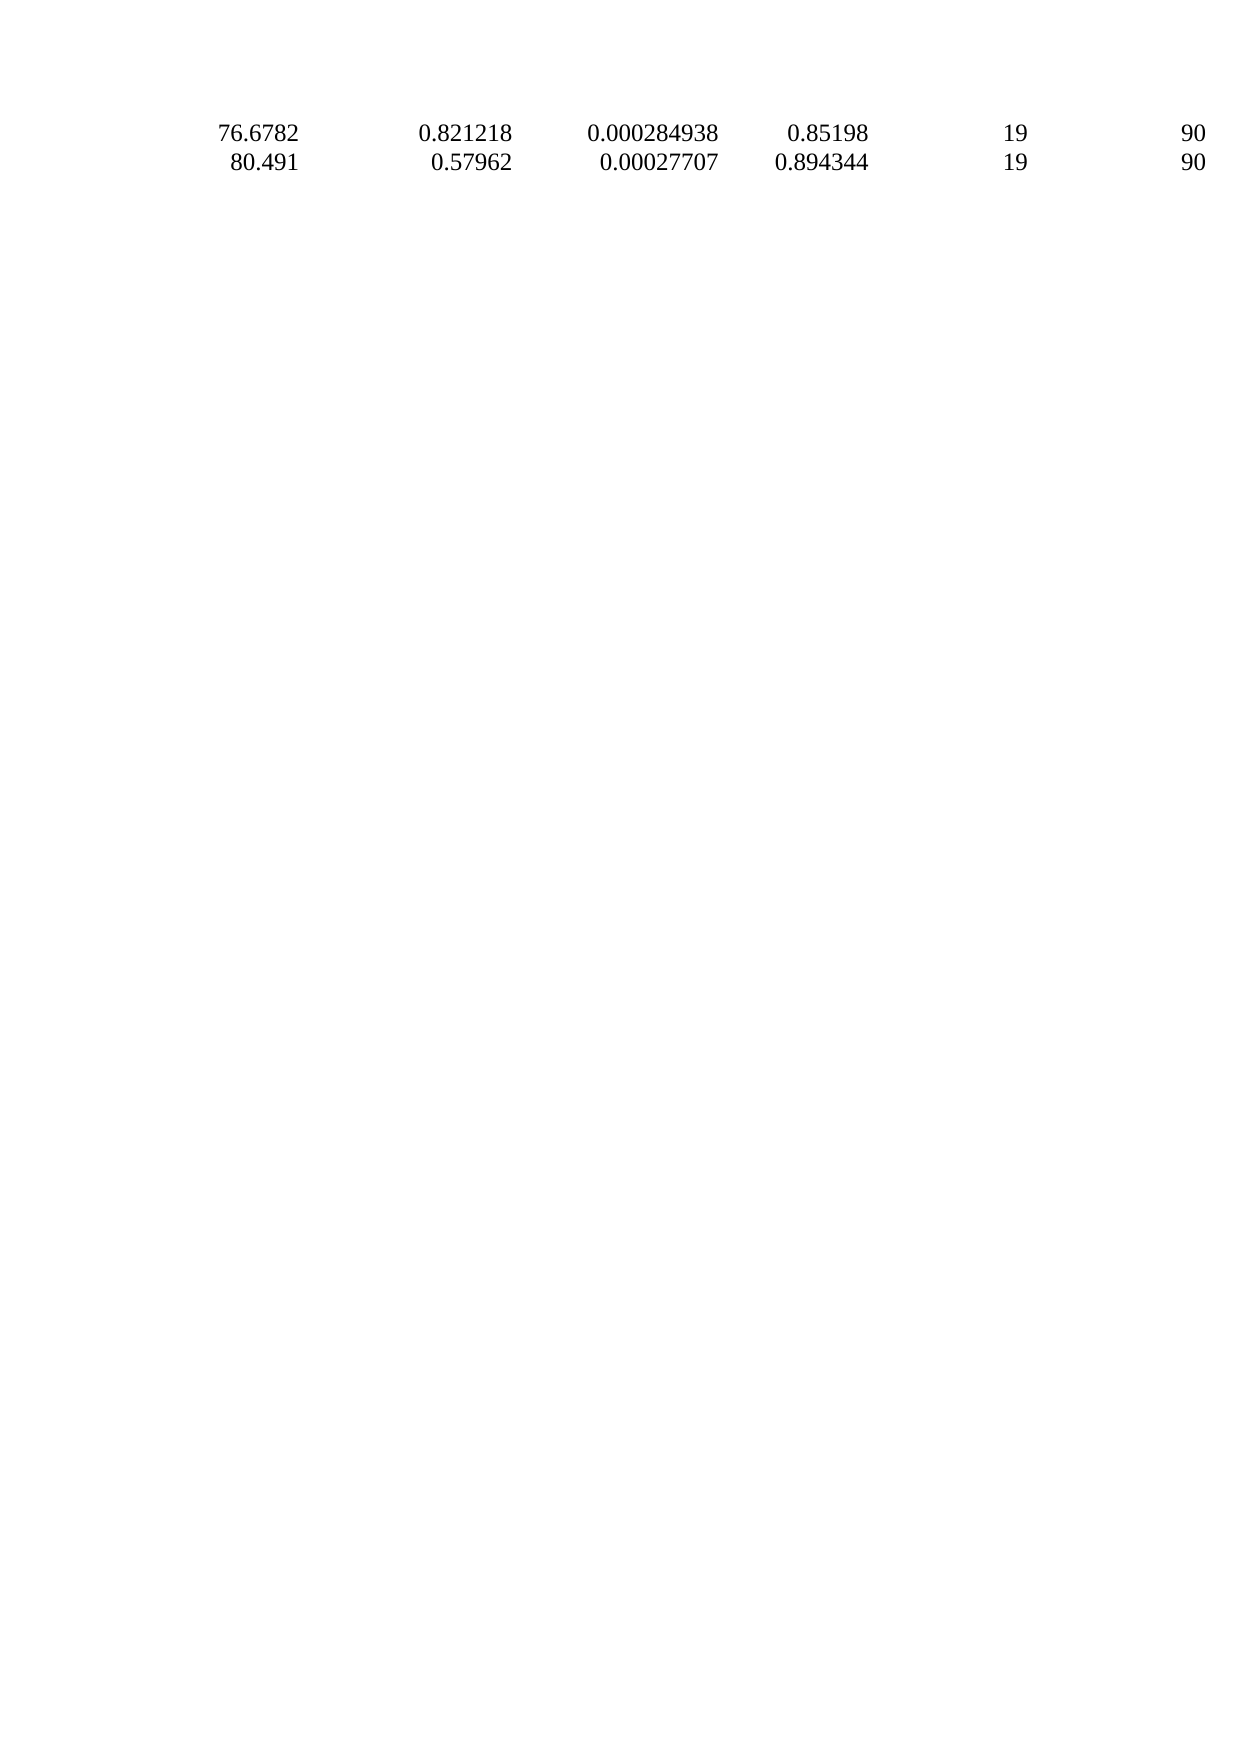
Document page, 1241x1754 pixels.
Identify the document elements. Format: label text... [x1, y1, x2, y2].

table_cell 90 [1031, 147, 1209, 176]
table_cell 76.6782 [112, 118, 302, 147]
table_cell 0.57962 [302, 147, 515, 176]
table_cell 0.821218 [302, 118, 515, 147]
table_cell 0.000284938 [515, 118, 721, 147]
table_cell 80.491 [112, 147, 302, 176]
table_cell 19 [871, 147, 1031, 176]
table_cell 19 [871, 118, 1031, 147]
table_cell 0.894344 [721, 147, 871, 176]
table_cell 0.85198 [721, 118, 871, 147]
table_cell 0.00027707 [515, 147, 721, 176]
table_cell 90 [1031, 118, 1209, 147]
